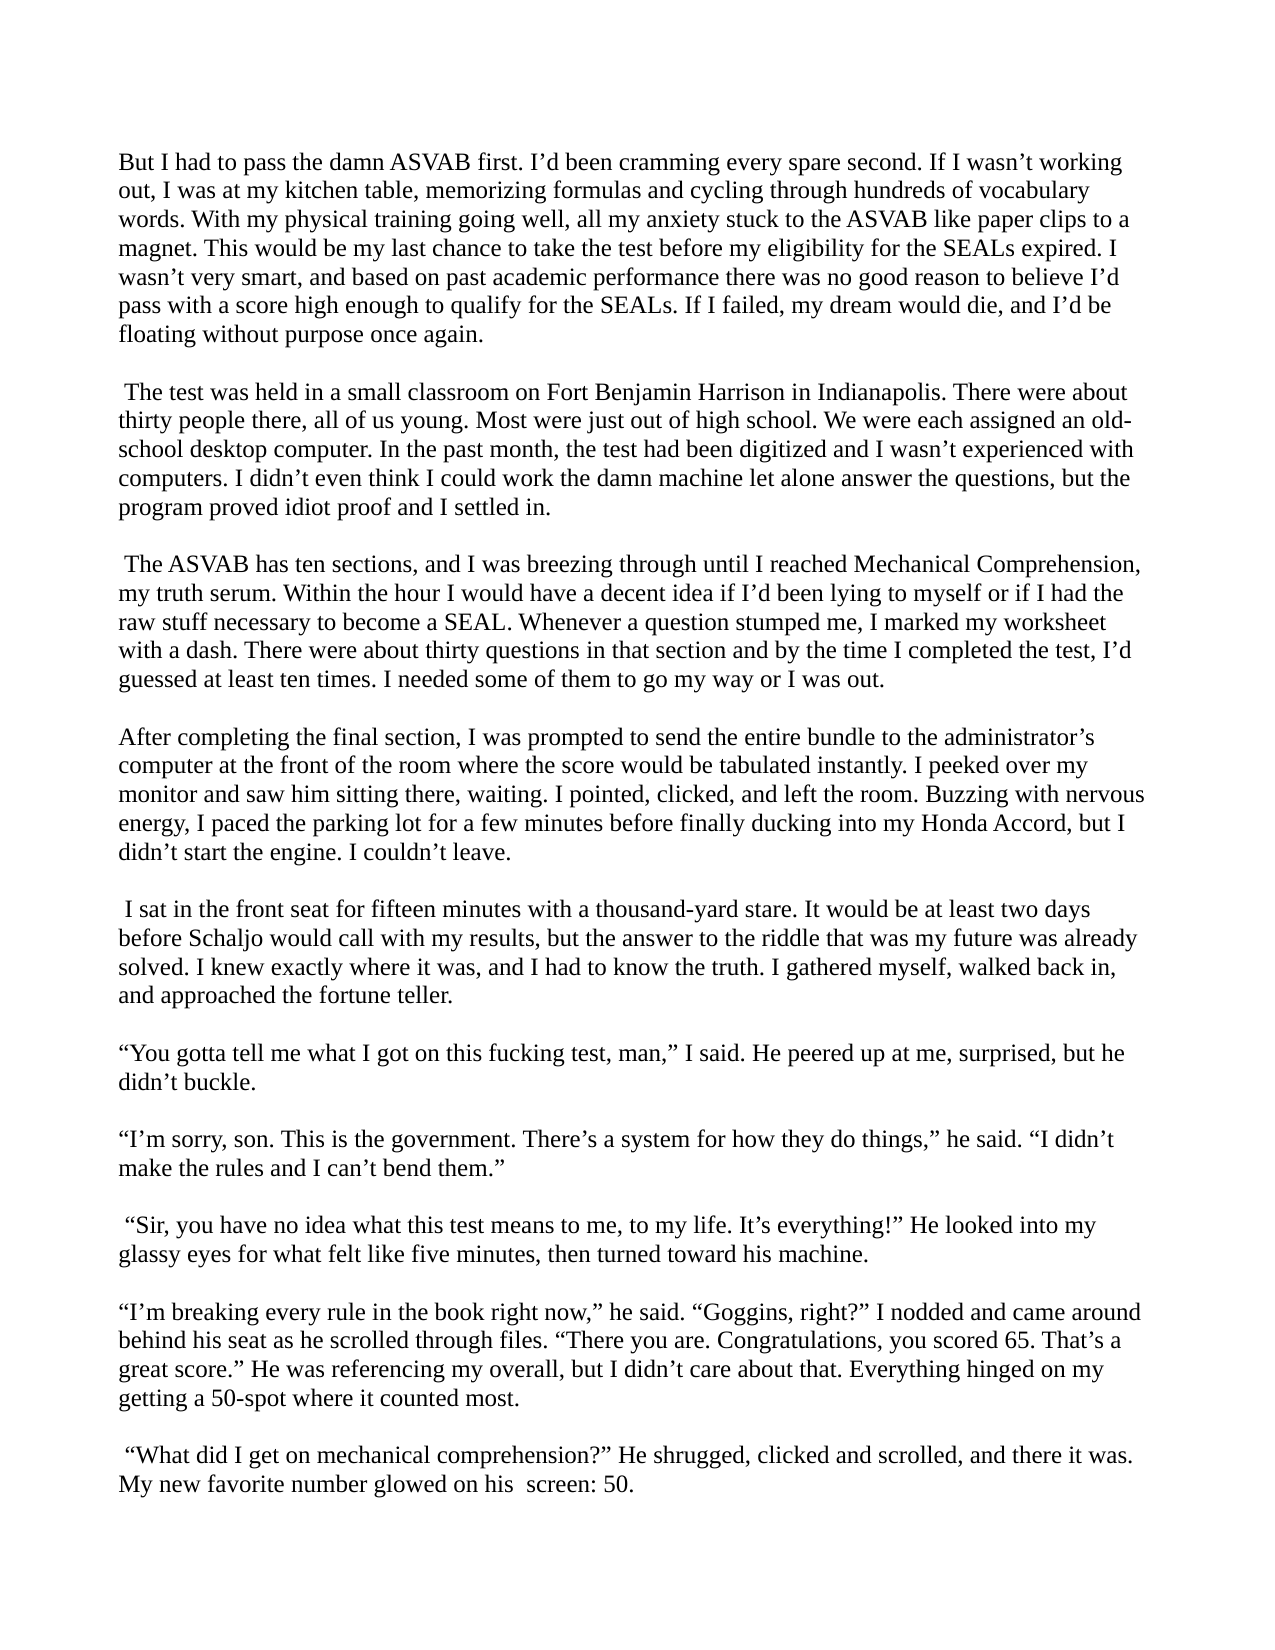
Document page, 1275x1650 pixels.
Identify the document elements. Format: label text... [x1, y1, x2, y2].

text “Sir, you have no idea what this test means to me, to my life. It’s everything!” He looked into my glassy eyes for what felt like five minutes, then turned toward his machine. [118, 1211, 1157, 1268]
text The test was held in a small classroom on Fort Benjamin Harrison in Indianapolis. There were about thirty people there, all of us young. Most were just out of high school. We were each assigned an old-school desktop computer. In the past month, the test had been digitized and I wasn’t experienced with computers. I didn’t even think I could work the damn machine let alone answer the questions, but the program proved idiot proof and I settled in. [118, 377, 1157, 521]
text The ASVAB has ten sections, and I was breezing through until I reached Mechanical Comprehension, my truth serum. Within the hour I would have a decent idea if I’d been lying to myself or if I had the raw stuff necessary to become a SEAL. Whenever a question stumped me, I marked my worksheet with a dash. There were about thirty questions in that section and by the time I completed the test, I’d guessed at least ten times. I needed some of them to go my way or I was out. [118, 549, 1157, 693]
text But I had to pass the damn ASVAB first. I’d been cramming every spare second. If I wasn’t working out, I was at my kitchen table, memorizing formulas and cycling through hundreds of vocabulary words. With my physical training going well, all my anxiety stuck to the ASVAB like paper clips to a magnet. This would be my last chance to take the test before my eligibility for the SEALs expired. I wasn’t very smart, and based on past academic performance there was no good reason to believe I’d pass with a score high enough to qualify for the SEALs. If I failed, my dream would die, and I’d be floating without purpose once again. [118, 147, 1157, 348]
text “What did I get on mechanical comprehension?” He shrugged, clicked and scrolled, and there it was. My new favorite number glowed on his screen: 50. [118, 1441, 1157, 1498]
text “You gotta tell me what I got on this fucking test, man,” I said. He peered up at me, surprised, but he didn’t buckle. [118, 1038, 1157, 1096]
text “I’m sorry, son. This is the government. There’s a system for how they do things,” he said. “I didn’t make the rules and I can’t bend them.” [118, 1124, 1157, 1182]
text After completing the final section, I was prompted to send the entire bundle to the administrator’s computer at the front of the room where the score would be tabulated instantly. I peeked over my monitor and saw him sitting there, waiting. I pointed, clicked, and left the room. Buzzing with nervous energy, I paced the parking lot for a few minutes before finally ducking into my Honda Accord, but I didn’t start the engine. I couldn’t leave. [118, 722, 1157, 866]
text I sat in the front seat for fifteen minutes with a thousand-yard stare. It would be at least two days before Schaljo would call with my results, but the answer to the riddle that was my future was already solved. I knew exactly where it was, and I had to know the truth. I gathered myself, walked back in, and approached the fortune teller. [118, 894, 1157, 1009]
text “I’m breaking every rule in the book right now,” he said. “Goggins, right?” I nodded and came around behind his seat as he scrolled through files. “There you are. Congratulations, you scored 65. That’s a great score.” He was referencing my overall, but I didn’t care about that. Everything hinged on my getting a 50-spot where it counted most. [118, 1297, 1157, 1412]
